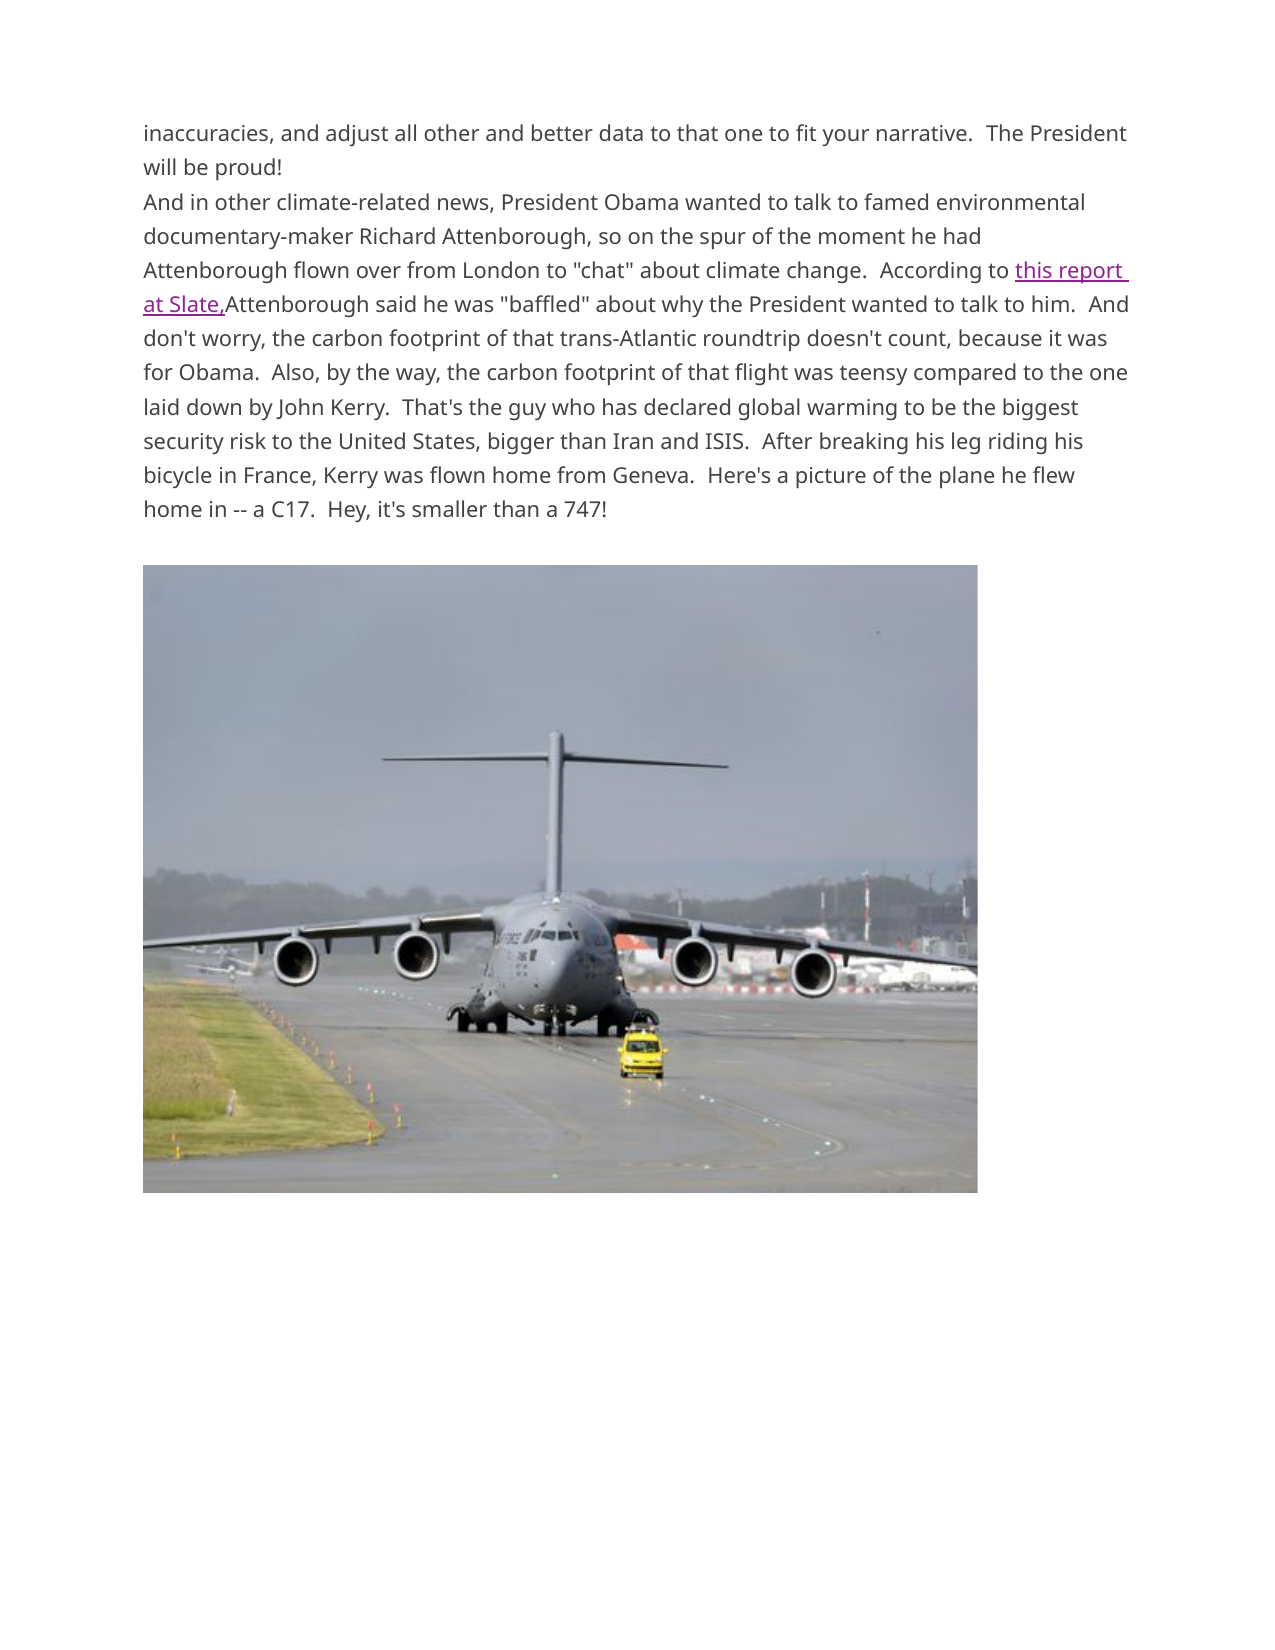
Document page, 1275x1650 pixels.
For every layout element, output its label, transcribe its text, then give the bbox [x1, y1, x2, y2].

picture [143, 565, 978, 1193]
text inaccuracies, and adjust all other and better data to that one to fit your narrative. The President will be proud! [143, 118, 1132, 182]
text And in other climate-related news, President Obama wanted to talk to famed environmental documentary-maker Richard Attenborough, so on the spur of the moment he had Attenborough flown over from London to "chat" about climate change. According to this report at Slate,Attenborough said he was "baffled" about why the President wanted to talk to him. And don't worry, the carbon footprint of that trans-Atlantic roundtrip doesn't count, because it was for Obama. Also, by the way, the carbon footprint of that flight was teensy compared to the one laid down by John Kerry. That's the guy who has declared global warming to be the biggest security risk to the United States, bigger than Iran and ISIS. After breaking his leg riding his bicycle in France, Kerry was flown home from Geneva. Here's a picture of the plane he flew home in -- a C17. Hey, it's smaller than a 747! [143, 186, 1132, 524]
